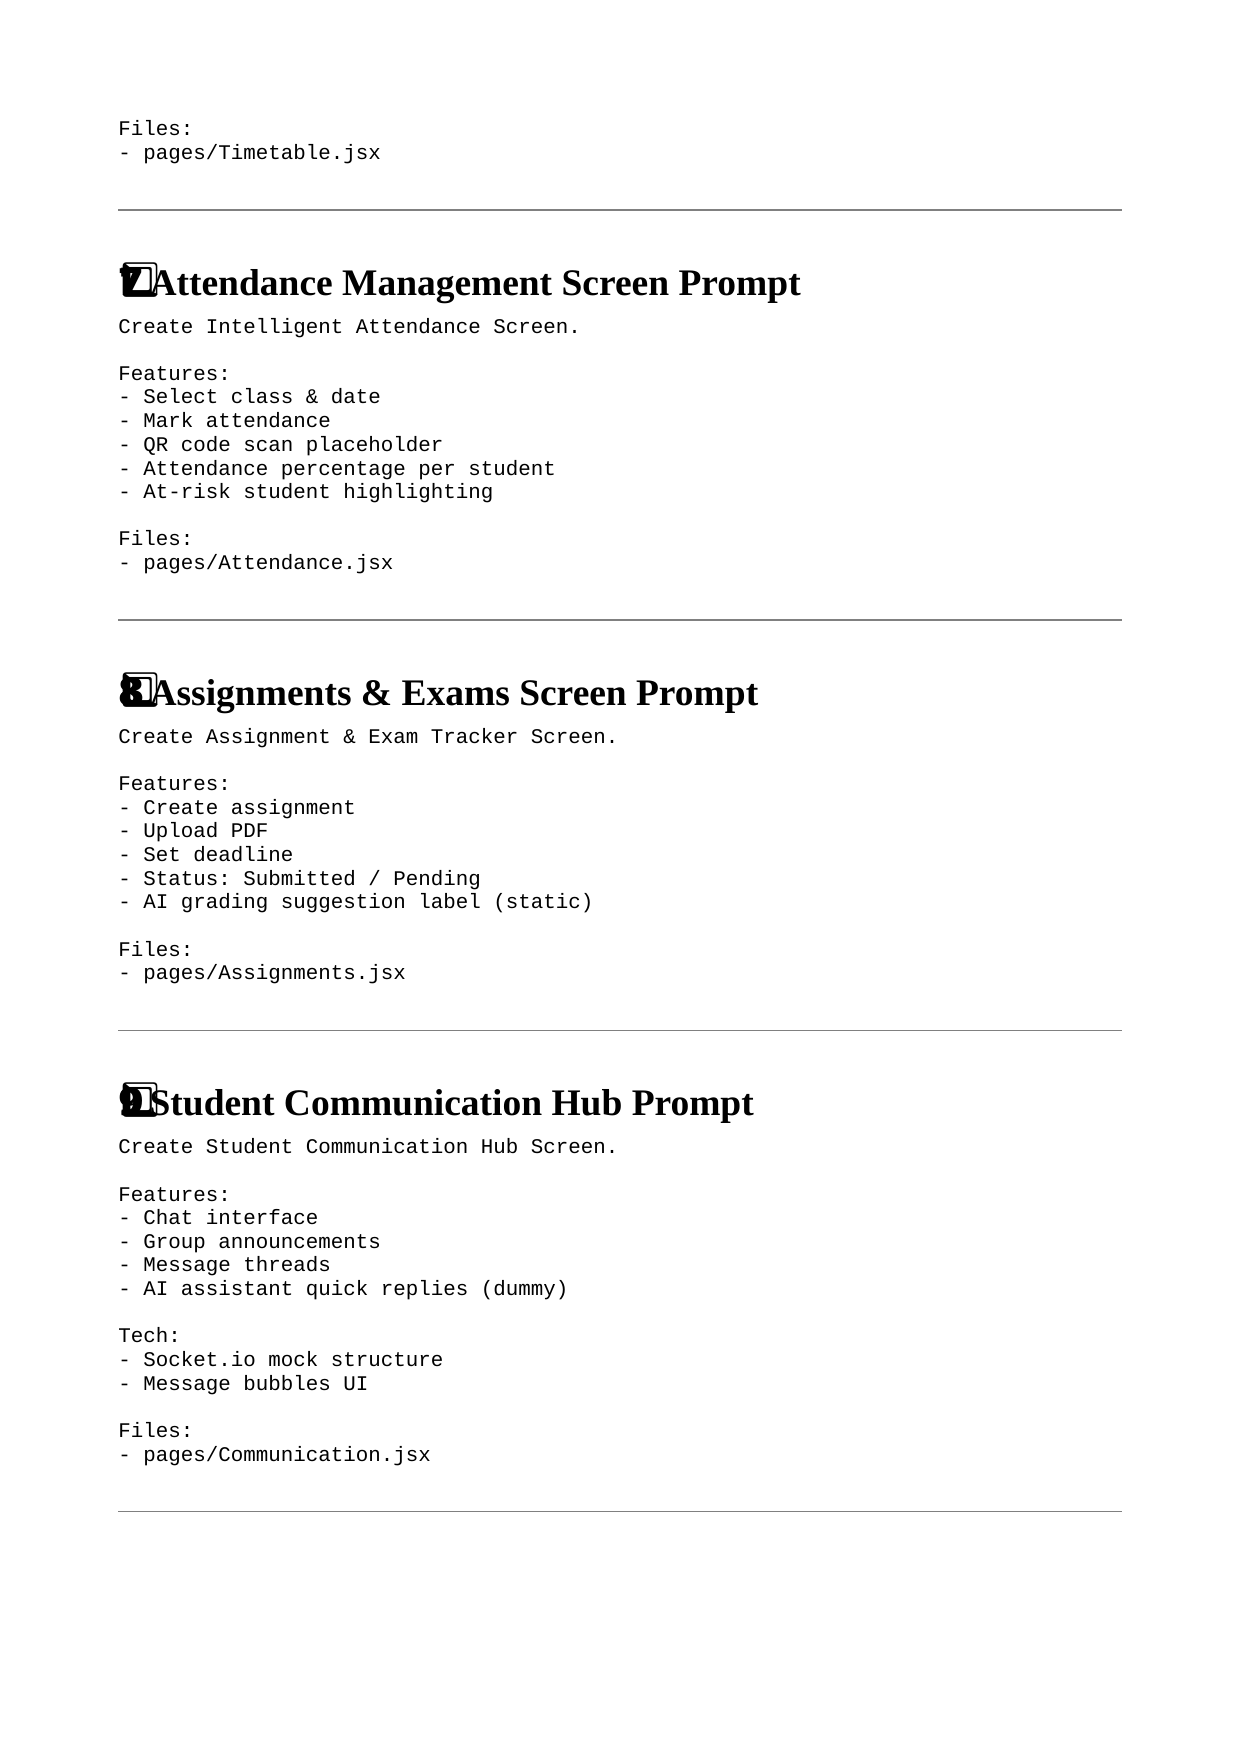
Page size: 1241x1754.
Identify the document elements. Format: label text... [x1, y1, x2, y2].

text Files: [118, 528, 1122, 552]
text - AI assistant quick replies (dummy) [118, 1278, 1122, 1302]
text - Group announcements [118, 1231, 1122, 1254]
text - Select class & date [118, 387, 1122, 410]
text - At-risk student highlighting [118, 481, 1122, 505]
text - QR code scan placeholder [118, 434, 1122, 457]
text - Upload PDF [118, 821, 1122, 844]
subtitle 9️⃣ Student Communication Hub Prompt [118, 1081, 1122, 1124]
text - pages/Attendance.jsx [118, 552, 1122, 576]
text - Status: Submitted / Pending [118, 868, 1122, 891]
text - Chat interface [118, 1207, 1122, 1231]
text Features: [118, 1183, 1122, 1207]
text - Message threads [118, 1254, 1122, 1278]
text Files: [118, 1420, 1122, 1444]
text Create Student Communication Hub Screen. [118, 1136, 1122, 1160]
text Files: [118, 118, 1122, 142]
subtitle 8️⃣ Assignments & Exams Screen Prompt [118, 670, 1122, 713]
text Create Assignment & Exam Tracker Screen. [118, 726, 1122, 749]
text - Create assignment [118, 797, 1122, 821]
text - Attendance percentage per student [118, 457, 1122, 481]
text - Socket.io mock structure [118, 1349, 1122, 1373]
text Create Intelligent Attendance Screen. [118, 316, 1122, 339]
text - Mark attendance [118, 410, 1122, 434]
text - Set deadline [118, 844, 1122, 868]
text - pages/Timetable.jsx [118, 142, 1122, 165]
text - Message bubbles UI [118, 1373, 1122, 1396]
text - pages/Assignments.jsx [118, 962, 1122, 986]
text Files: [118, 939, 1122, 962]
text Tech: [118, 1325, 1122, 1349]
text Features: [118, 773, 1122, 797]
text - pages/Communication.jsx [118, 1444, 1122, 1467]
subtitle 7️⃣ Attendance Management Screen Prompt [118, 260, 1122, 303]
text Features: [118, 363, 1122, 387]
text - AI grading suggestion label (static) [118, 891, 1122, 915]
